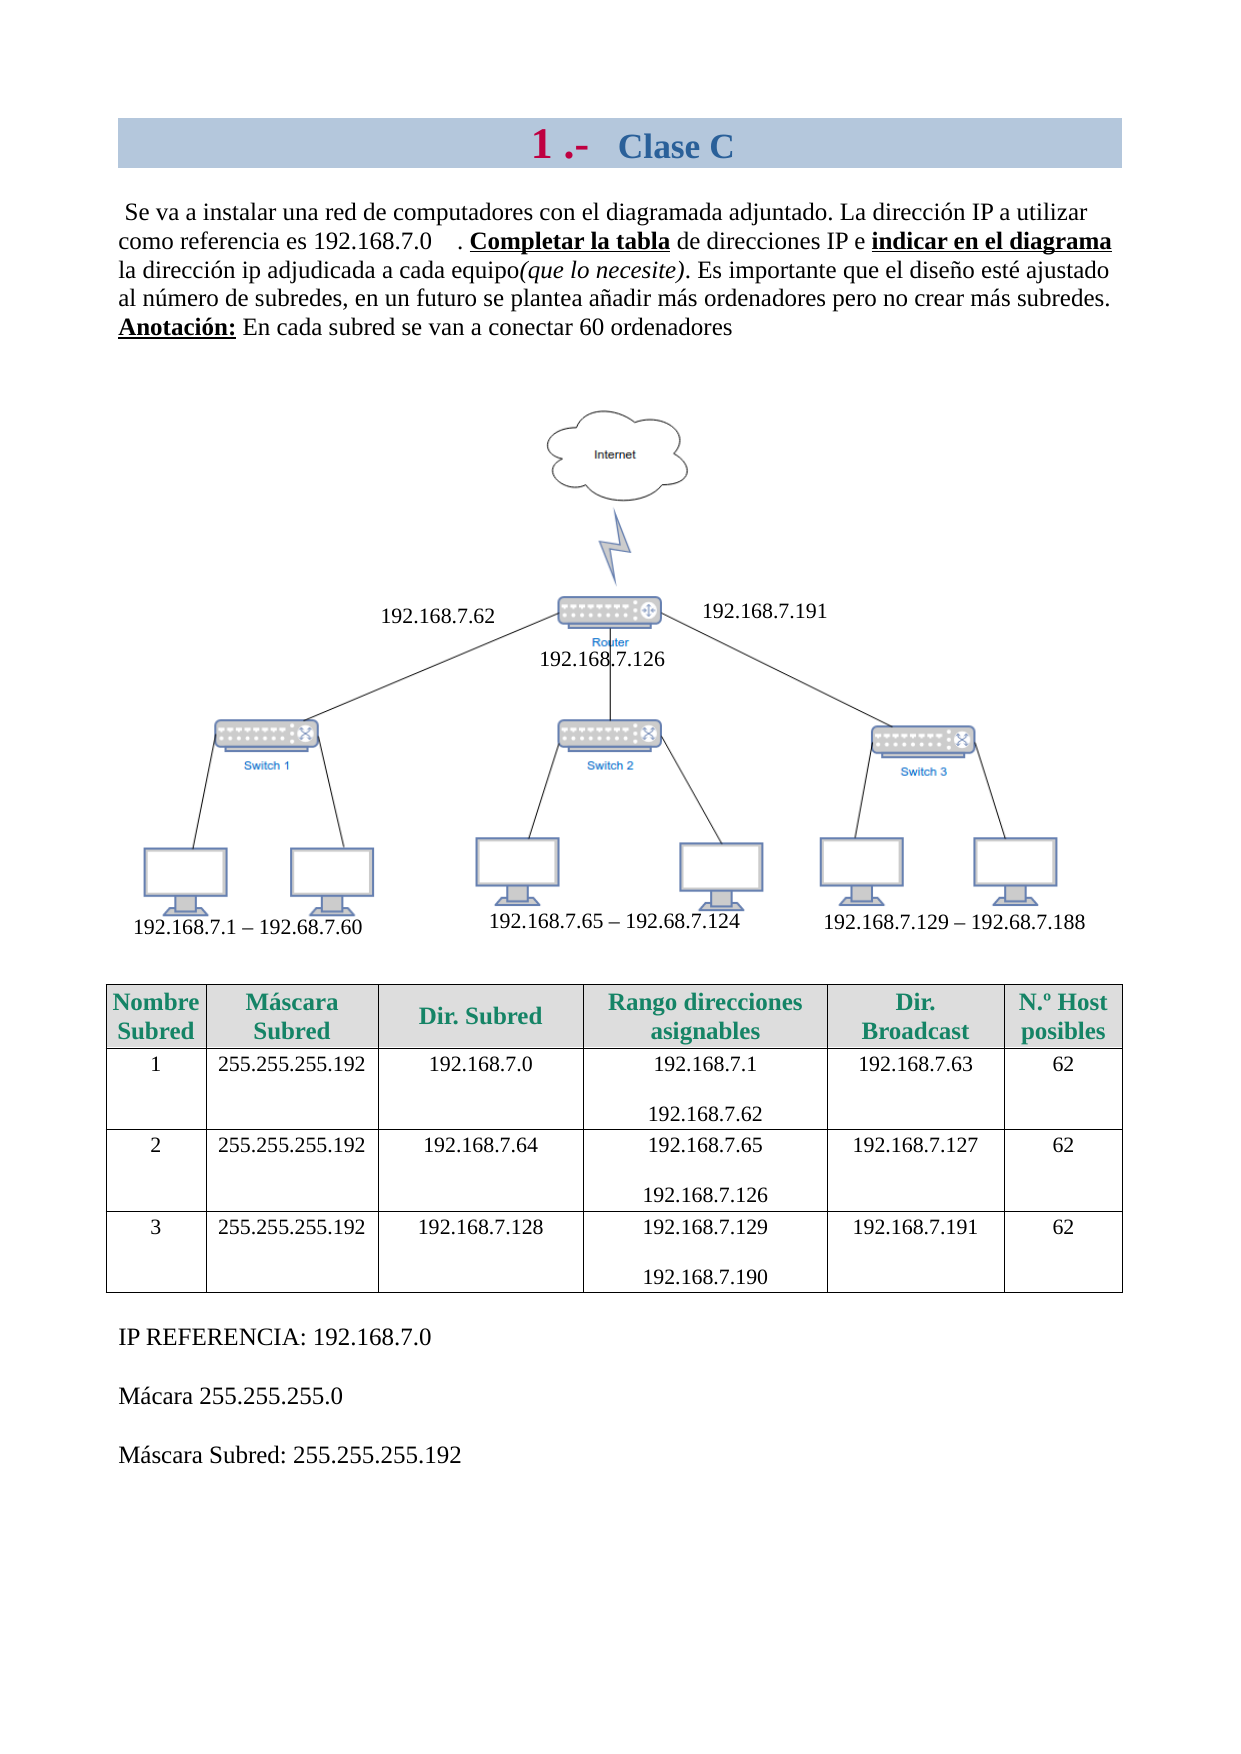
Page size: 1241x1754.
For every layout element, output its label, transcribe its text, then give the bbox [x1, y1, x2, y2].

table_cell 192.168.7.191 [828, 1212, 1004, 1292]
table_cell 192.168.7.129 192.168.7.190 [584, 1212, 827, 1292]
text 1 .- Clase C [118, 118, 1122, 168]
table_cell 192.168.7.63 [828, 1049, 1004, 1129]
text Máscara Subred: 255.255.255.192 [118, 1440, 1122, 1468]
table_header Dir. Subred [379, 985, 583, 1047]
table_header N.º Host posibles [1005, 985, 1122, 1047]
table_header Nombre Subred [107, 985, 206, 1047]
table_cell 255.255.255.192 [207, 1212, 378, 1292]
text Anotación: En cada subred se van a conectar 60 ordenadores [118, 312, 1122, 341]
table_cell 192.168.7.64 [379, 1130, 583, 1211]
table_cell 255.255.255.192 [207, 1130, 378, 1211]
text Mácara 255.255.255.0 [118, 1381, 1122, 1410]
table_header Rango direcciones asignables [584, 985, 827, 1047]
table_header Dir. Broadcast [828, 985, 1004, 1047]
table_cell 192.168.7.1 192.168.7.62 [584, 1049, 827, 1129]
picture [118, 397, 1123, 943]
table_cell 192.168.7.127 [828, 1130, 1004, 1211]
table_cell 2 [107, 1130, 206, 1211]
table_cell 62 [1005, 1049, 1122, 1129]
table_cell 62 [1005, 1130, 1122, 1211]
table_cell 3 [107, 1212, 206, 1292]
table_cell 192.168.7.128 [379, 1212, 583, 1292]
table_cell 192.168.7.0 [379, 1049, 583, 1129]
text IP REFERENCIA: 192.168.7.0 [118, 1322, 1122, 1351]
table_header Máscara Subred [207, 985, 378, 1047]
text Se va a instalar una red de computadores con el diagramada adjuntado. La dirección IP a utilizar como referencia es 192.168.7.0 . Completar la tabla de direcciones IP e indicar en el diagrama la dirección ip adjudicada a cada equipo(que lo necesite). Es importante que el diseño esté ajustado al número de subredes, en un futuro se plantea añadir más ordenadores pero no crear más subredes. [118, 197, 1122, 312]
table_cell 255.255.255.192 [207, 1049, 378, 1129]
table_cell 1 [107, 1049, 206, 1129]
table_cell 62 [1005, 1212, 1122, 1292]
table_cell 192.168.7.65 192.168.7.126 [584, 1130, 827, 1211]
